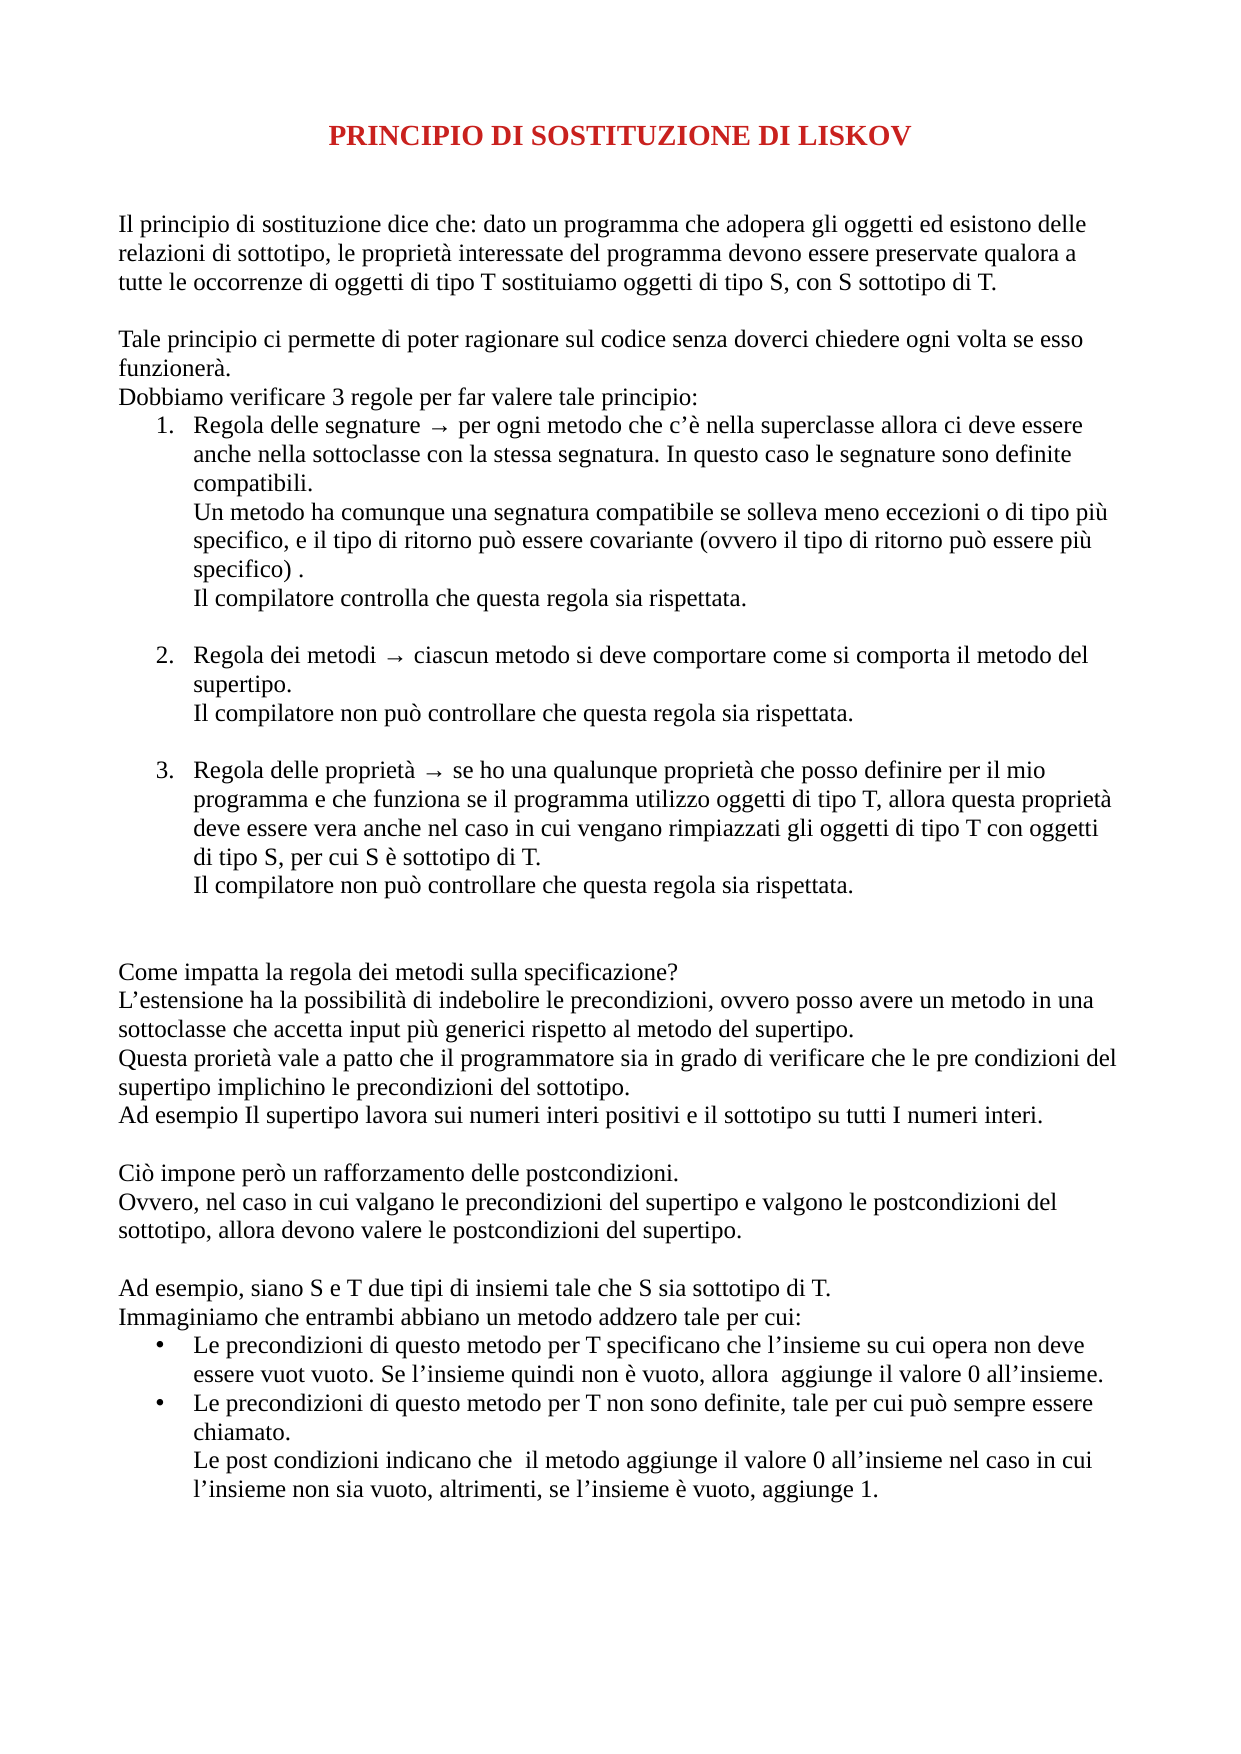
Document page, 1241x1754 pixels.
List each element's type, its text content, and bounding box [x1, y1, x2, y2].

list Regola delle proprietà → se ho una qualunque proprietà che posso definire per il mio programma e che funziona se il programma utilizzo oggetti di tipo T, allora questa proprietà deve essere vera anche nel caso in cui vengano rimpiazzati gli oggetti di tipo T con oggetti di tipo S, per cui S è sottotipo di T. [156, 755, 1122, 870]
list Il compilatore non può controllare che questa regola sia rispettata. [156, 870, 1122, 899]
text PRINCIPIO DI SOSTITUZIONE DI LISKOV [118, 118, 1122, 152]
list Regola dei metodi → ciascun metodo si deve comportare come si comporta il metodo del supertipo. [156, 640, 1122, 698]
list Un metodo ha comunque una segnatura compatibile se solleva meno eccezioni o di tipo più specifico, e il tipo di ritorno può essere covariante (ovvero il tipo di ritorno può essere più specifico) . [156, 497, 1122, 583]
text Dobbiamo verificare 3 regole per far valere tale principio: [118, 382, 1122, 410]
text Immaginiamo che entrambi abbiano un metodo addzero tale per cui: [118, 1302, 1122, 1330]
text Ad esempio, siano S e T due tipi di insiemi tale che S sia sottotipo di T. [118, 1273, 1122, 1302]
list Regola delle segnature → per ogni metodo che c’è nella superclasse allora ci deve essere anche nella sottoclasse con la stessa segnatura. In questo caso le segnature sono definite compatibili. [156, 410, 1122, 497]
text Il principio di sostituzione dice che: dato un programma che adopera gli oggetti ed esistono delle relazioni di sottotipo, le proprietà interessate del programma devono essere preservate qualora a tutte le occorrenze di oggetti di tipo T sostituiamo oggetti di tipo S, con S sottotipo di T. [118, 209, 1122, 295]
list Il compilatore controlla che questa regola sia rispettata. [156, 583, 1122, 612]
list Le post condizioni indicano che il metodo aggiunge il valore 0 all’insieme nel caso in cui l’insieme non sia vuoto, altrimenti, se l’insieme è vuoto, aggiunge 1. [156, 1445, 1122, 1503]
list Il compilatore non può controllare che questa regola sia rispettata. [156, 698, 1122, 727]
text Ovvero, nel caso in cui valgano le precondizioni del supertipo e valgono le postcondizioni del sottotipo, allora devono valere le postcondizioni del supertipo. [118, 1187, 1122, 1244]
list Le precondizioni di questo metodo per T specificano che l’insieme su cui opera non deve essere vuot vuoto. Se l’insieme quindi non è vuoto, allora aggiunge il valore 0 all’insieme. [156, 1330, 1122, 1388]
text Tale principio ci permette di poter ragionare sul codice senza doverci chiedere ogni volta se esso funzionerà. [118, 324, 1122, 382]
text Questa prorietà vale a patto che il programmatore sia in grado di verificare che le pre condizioni del supertipo implichino le precondizioni del sottotipo. [118, 1043, 1122, 1100]
text L’estensione ha la possibilità di indebolire le precondizioni, ovvero posso avere un metodo in una sottoclasse che accetta input più generici rispetto al metodo del supertipo. [118, 985, 1122, 1043]
list Le precondizioni di questo metodo per T non sono definite, tale per cui può sempre essere chiamato. [156, 1388, 1122, 1445]
text Ad esempio Il supertipo lavora sui numeri interi positivi e il sottotipo su tutti I numeri interi. [118, 1100, 1122, 1129]
text Ciò impone però un rafforzamento delle postcondizioni. [118, 1158, 1122, 1187]
text Come impatta la regola dei metodi sulla specificazione? [118, 957, 1122, 985]
